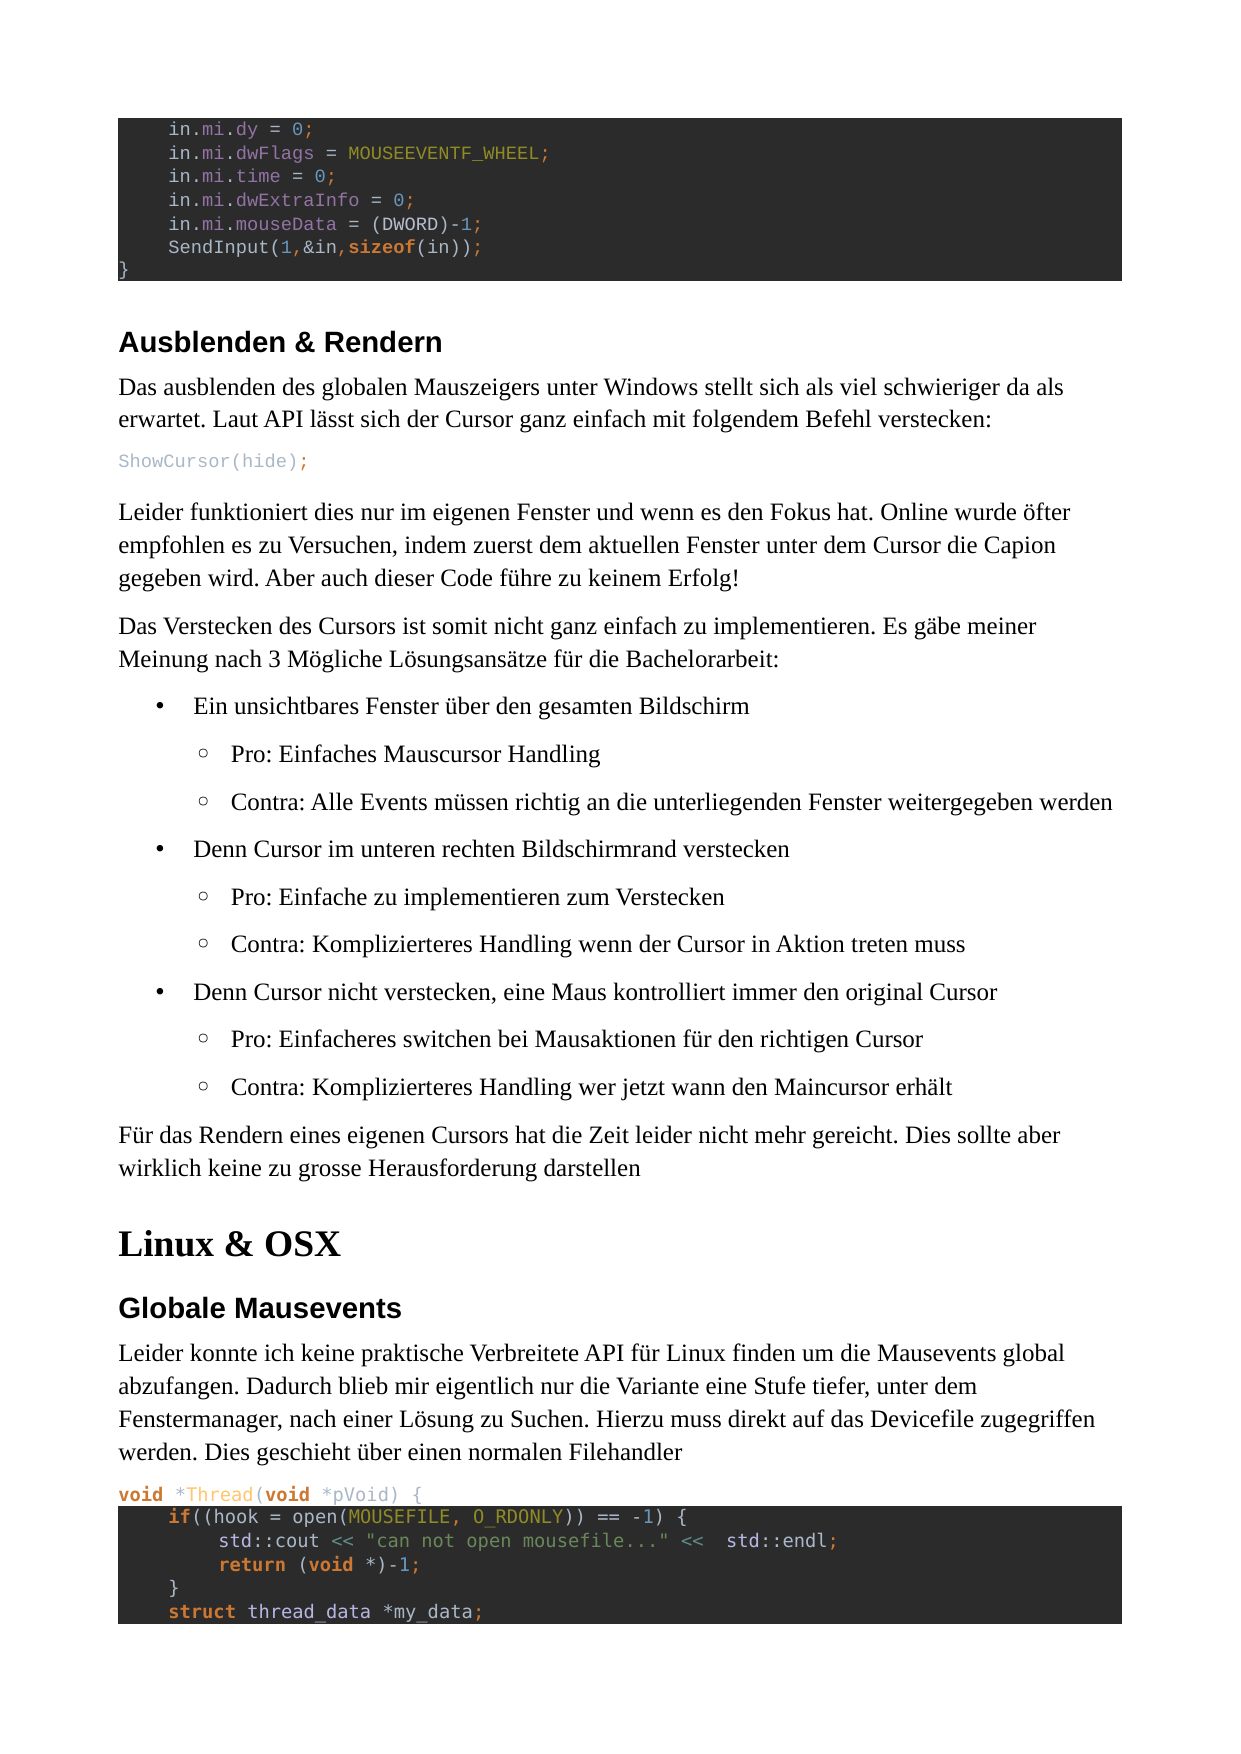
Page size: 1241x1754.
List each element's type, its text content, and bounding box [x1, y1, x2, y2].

text in.mi.time = 0; [118, 165, 1122, 189]
text Leider funktioniert dies nur im eigenen Fenster und wenn es den Fokus hat. Online wurde öfter empfohlen es zu Versuchen, indem zuerst dem aktuellen Fenster unter dem Cursor die Capion gegeben wird. Aber auch dieser Code führe zu keinem Erfolg! [118, 497, 1122, 592]
text in.mi.dy = 0; [118, 118, 1122, 142]
text } [118, 1577, 1122, 1601]
text Das ausblenden des globalen Mauszeigers unter Windows stellt sich als viel schwieriger da als erwartet. Laut API lässt sich der Cursor ganz einfach mit folgendem Befehl verstecken: [118, 372, 1122, 433]
text void *Thread(void *pVoid) { [118, 1484, 1122, 1506]
text Für das Rendern eines eigenen Cursors hat die Zeit leider nicht mehr gereicht. Dies sollte aber wirklich keine zu grosse Herausforderung darstellen [118, 1120, 1122, 1182]
list Contra: Komplizierteres Handling wer jetzt wann den Maincursor erhält [193, 1072, 1122, 1101]
list Pro: Einfache zu implementieren zum Verstecken [193, 882, 1122, 911]
text Das Verstecken des Cursors ist somit nicht ganz einfach zu implementieren. Es gäbe meiner Meinung nach 3 Mögliche Lösungsansätze für die Bachelorarbeit: [118, 611, 1122, 672]
list Pro: Einfacheres switchen bei Mausaktionen für den richtigen Cursor [193, 1024, 1122, 1053]
list Pro: Einfaches Mauscursor Handling [193, 739, 1122, 768]
text in.mi.dwFlags = MOUSEEVENTF_WHEEL; [118, 142, 1122, 165]
list Contra: Alle Events müssen richtig an die unterliegenden Fenster weitergegeben werden [193, 787, 1122, 815]
text SendInput(1,&in,sizeof(in)); [118, 236, 1122, 260]
subtitle Globale Mausevents [118, 1291, 1122, 1325]
list Ein unsichtbares Fenster über den gesamten Bildschirm [156, 691, 1122, 720]
list Denn Cursor im unteren rechten Bildschirmrand verstecken [156, 834, 1122, 863]
list Contra: Komplizierteres Handling wenn der Cursor in Aktion treten muss [193, 929, 1122, 958]
text in.mi.mouseData = (DWORD)-1; [118, 213, 1122, 236]
text ShowCursor(hide); [118, 452, 1122, 497]
text Leider konnte ich keine praktische Verbreitete API für Linux finden um die Mausevents global abzufangen. Dadurch blieb mir eigentlich nur die Variante eine Stufe tiefer, unter dem Fenstermanager, nach einer Lösung zu Suchen. Hierzu muss direkt auf das Devicefile zugegriffen werden. Dies geschieht über einen normalen Filehandler [118, 1338, 1122, 1466]
text in.mi.dwExtraInfo = 0; [118, 189, 1122, 213]
text } [118, 260, 1122, 281]
list Denn Cursor nicht verstecken, eine Maus kontrolliert immer den original Cursor [156, 977, 1122, 1006]
text struct thread_data *my_data; [118, 1601, 1122, 1624]
text return (void *)-1; [118, 1553, 1122, 1577]
text std::cout << "can not open mousefile..." << std::endl; [118, 1530, 1122, 1553]
text if((hook = open(MOUSEFILE, O_RDONLY)) == -1) { [118, 1506, 1122, 1530]
subtitle Ausblenden & Rendern [118, 325, 1122, 359]
subtitle Linux & OSX [118, 1221, 1122, 1264]
